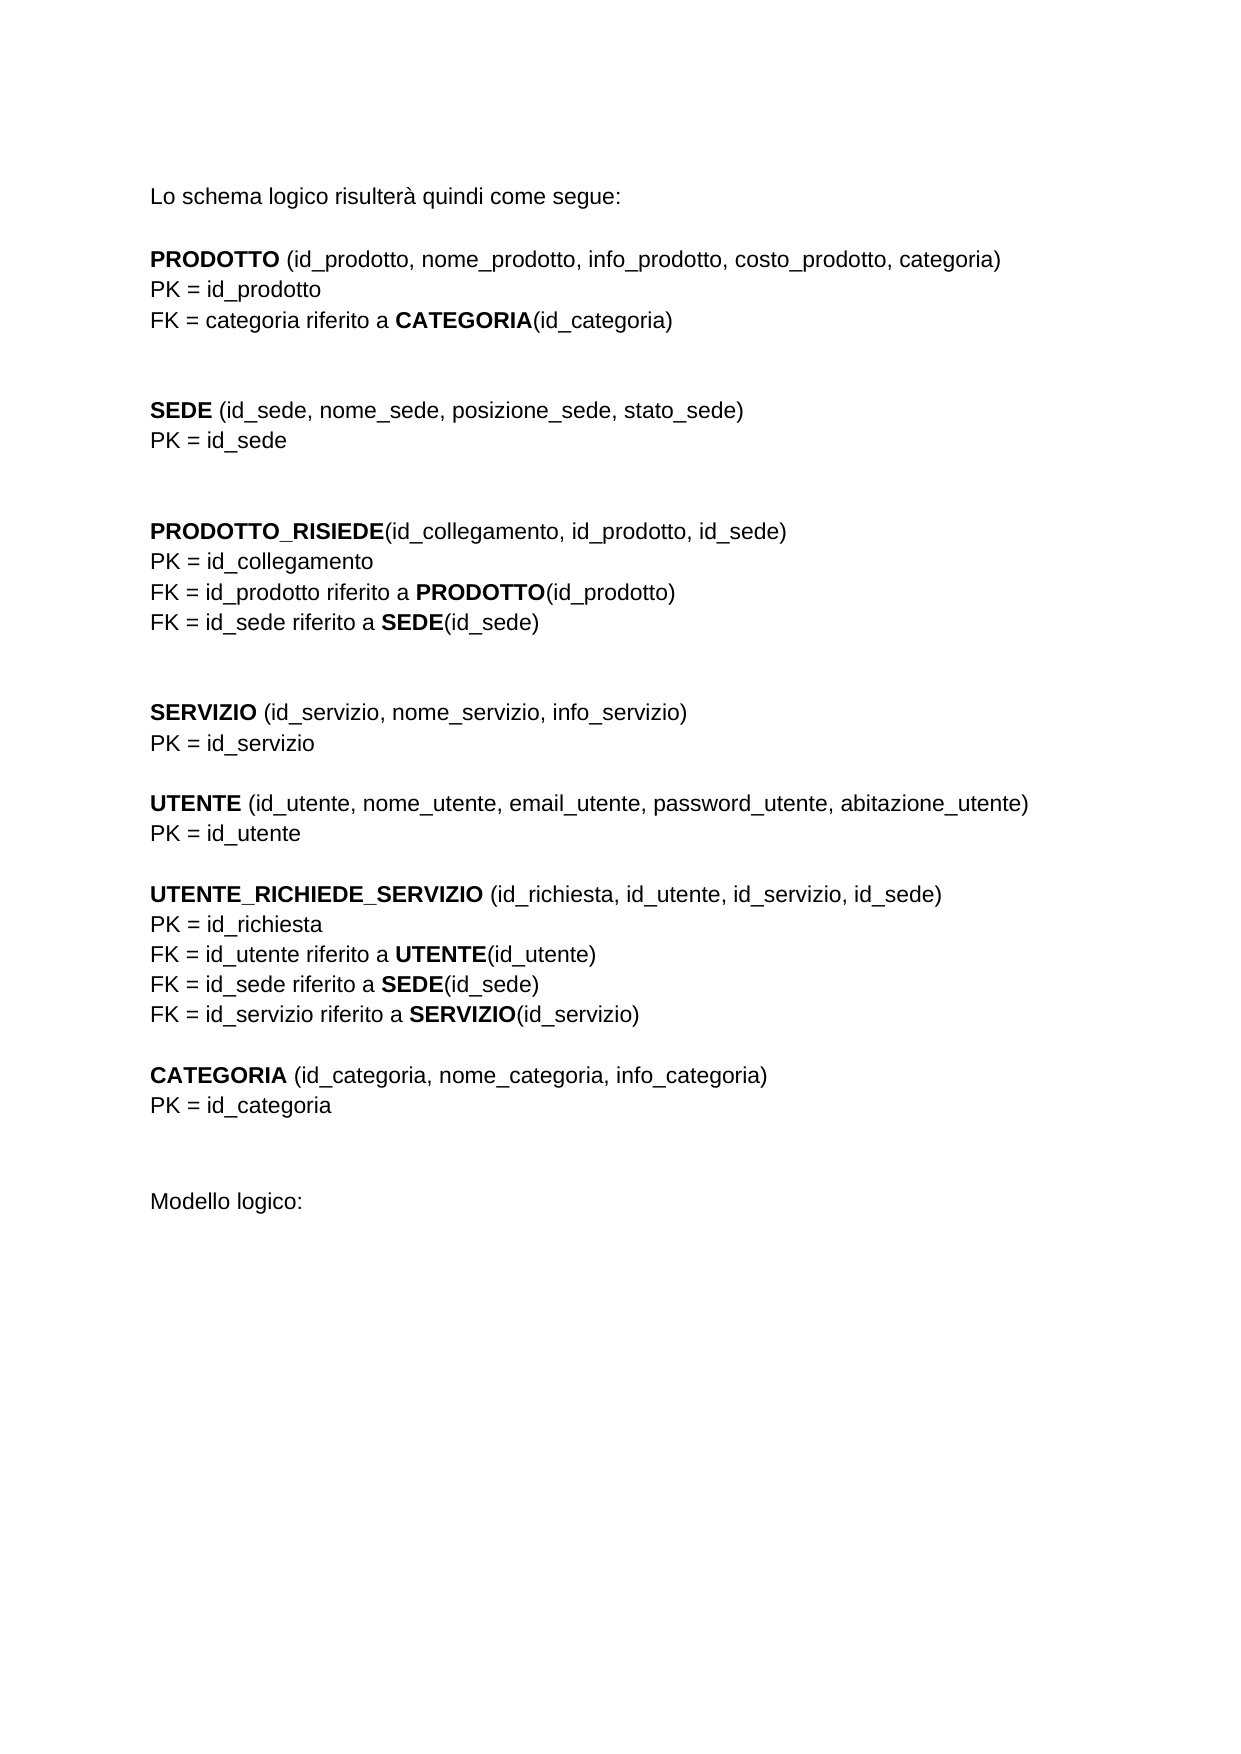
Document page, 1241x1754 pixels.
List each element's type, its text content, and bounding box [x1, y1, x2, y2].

text FK = id_servizio riferito a SERVIZIO(id_servizio) [150, 1001, 1090, 1028]
text PK = id_prodotto [150, 276, 1090, 303]
text FK = id_sede riferito a SEDE(id_sede) [150, 971, 1090, 998]
text PK = id_categoria [150, 1092, 1090, 1118]
text FK = id_prodotto riferito a PRODOTTO(id_prodotto) [150, 578, 1090, 605]
text PK = id_servizio [150, 729, 1090, 756]
text PK = id_sede [150, 427, 1090, 454]
text SEDE (id_sede, nome_sede, posizione_sede, stato_sede) [150, 397, 1090, 424]
text PK = id_richiesta [150, 911, 1090, 937]
text UTENTE_RICHIEDE_SERVIZIO (id_richiesta, id_utente, id_servizio, id_sede) [150, 881, 1090, 907]
text FK = categoria riferito a CATEGORIA(id_categoria) [150, 307, 1090, 333]
text PK = id_utente [150, 820, 1090, 847]
text UTENTE (id_utente, nome_utente, email_utente, password_utente, abitazione_utente) [150, 790, 1090, 816]
text Modello logico: [150, 1188, 1090, 1215]
text PK = id_collegamento [150, 548, 1090, 575]
text PRODOTTO (id_prodotto, nome_prodotto, info_prodotto, costo_prodotto, categoria) [150, 246, 1090, 273]
text PRODOTTO_RISIEDE(id_collegamento, id_prodotto, id_sede) [150, 518, 1090, 544]
text SERVIZIO (id_servizio, nome_servizio, info_servizio) [150, 699, 1090, 726]
text FK = id_utente riferito a UTENTE(id_utente) [150, 941, 1090, 967]
text Lo schema logico risulterà quindi come segue: [150, 183, 1090, 209]
text FK = id_sede riferito a SEDE(id_sede) [150, 609, 1090, 635]
text CATEGORIA (id_categoria, nome_categoria, info_categoria) [150, 1062, 1090, 1088]
